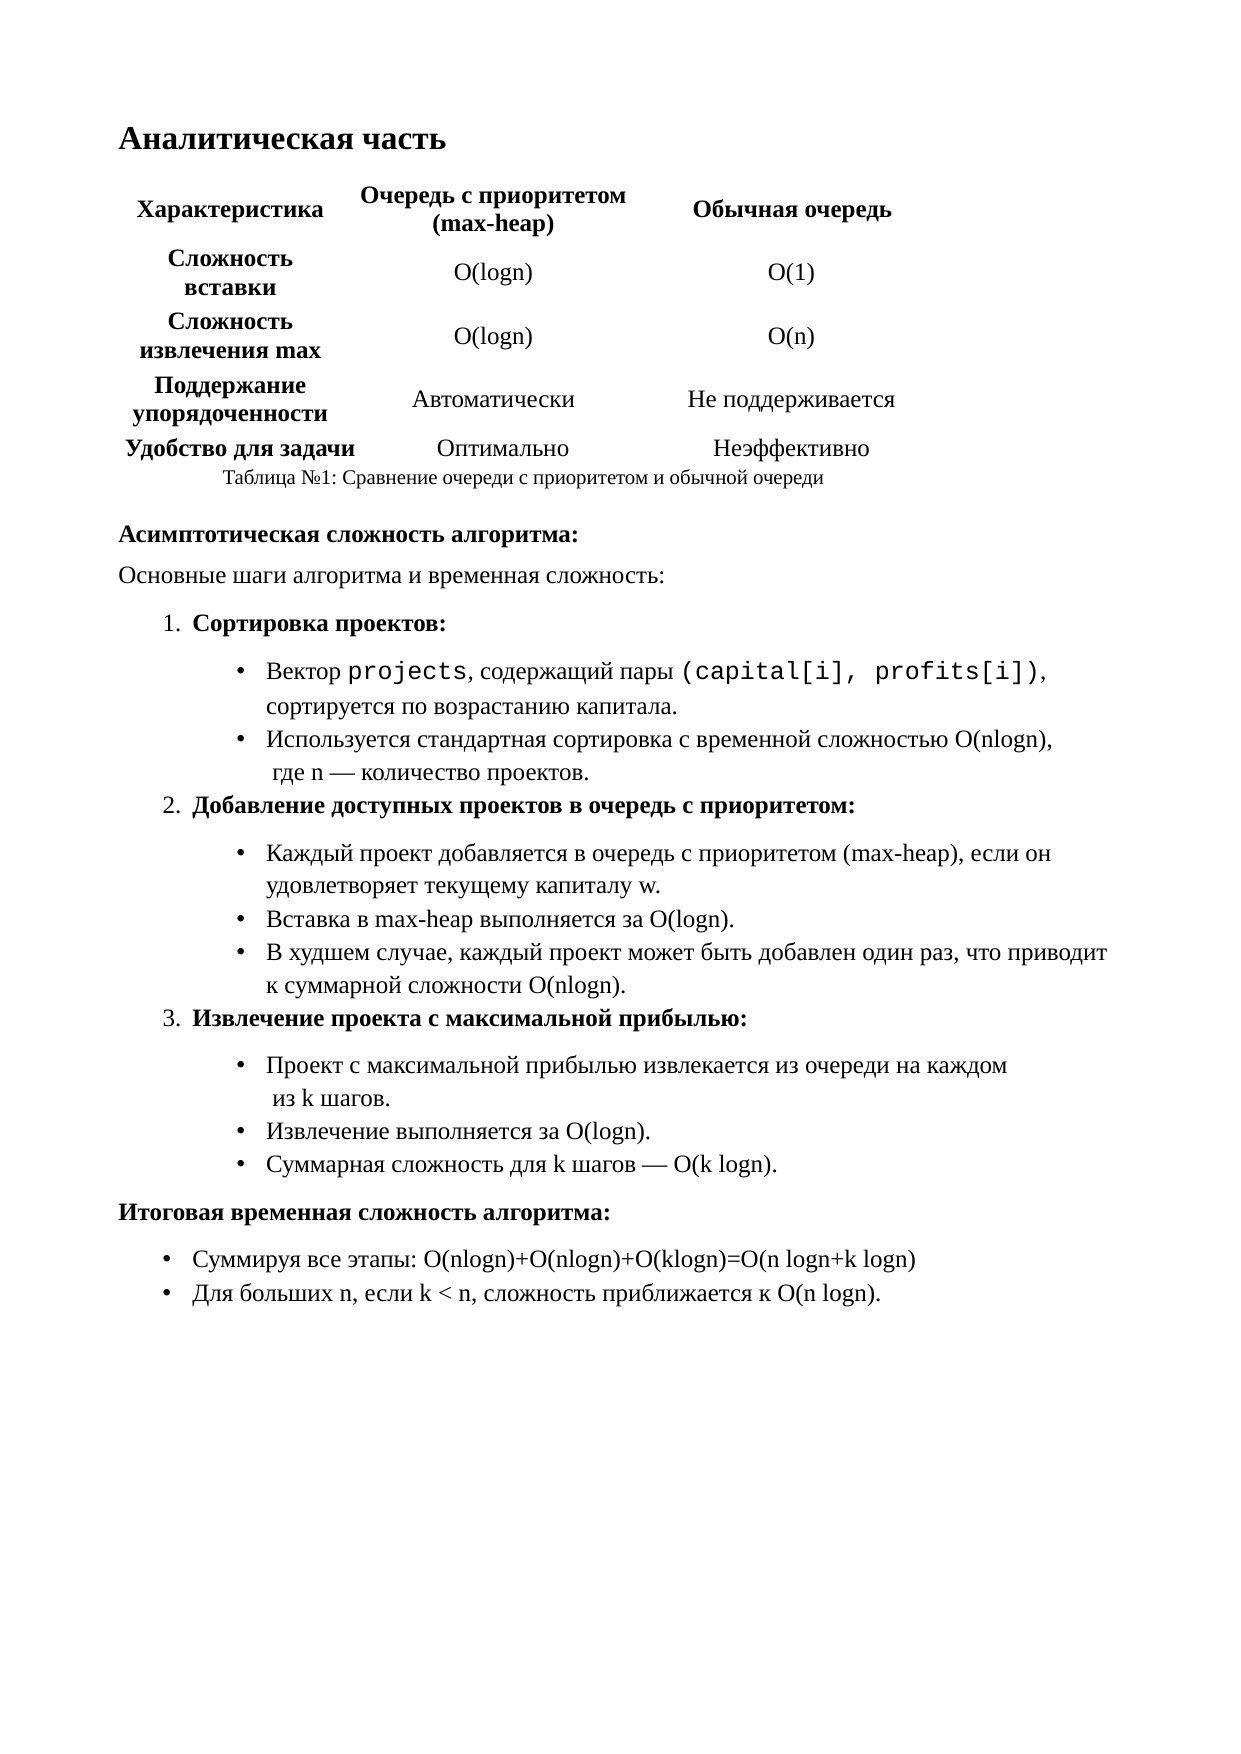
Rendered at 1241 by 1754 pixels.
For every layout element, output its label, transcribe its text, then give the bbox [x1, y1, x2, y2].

table_header O(n) [644, 304, 938, 367]
table_header Оптимально [361, 430, 644, 465]
text Таблица №1: Сравнение очереди с приоритетом и обычной очереди [118, 465, 1122, 489]
list Для больших n, если k < n, сложность приближается к O(n logn). [162, 1278, 1122, 1306]
text Аналитическая часть [118, 118, 1122, 156]
table_header Поддержание упорядоченности [118, 367, 342, 430]
list Суммируя все этапы: O(nlogn)+O(nlogn)+O(klogn)=O(n logn+k logn) [162, 1244, 1122, 1273]
list Вектор projects, содержащий пары (capital[i], profits[i]), сортируется по возрастанию капитала. [236, 656, 1122, 720]
list Каждый проект добавляется в очередь с приоритетом (max-heap), если он удовлетворяет текущему капиталу w. [236, 838, 1122, 899]
list Проект с максимальной прибылью извлекается из очереди на каждом [236, 1050, 1122, 1079]
table_header O(logn) [342, 304, 644, 367]
table_header Обычная очередь [644, 177, 940, 240]
table_header Неэффективно [644, 430, 938, 465]
table_header Сложность извлечения max [118, 304, 342, 367]
table_header Характеристика [118, 177, 342, 240]
table_header Не поддерживается [644, 367, 938, 430]
table_header Удобство для задачи [118, 430, 361, 465]
list из k шагов. [236, 1083, 1122, 1112]
list Извлечение выполняется за O(logn). [236, 1116, 1122, 1145]
list Извлечение проекта с максимальной прибылью: [162, 1003, 1122, 1031]
subtitle Асимптотическая сложность алгоритма: [118, 519, 1122, 548]
list Вставка в max-heap выполняется за O(logn). [236, 904, 1122, 932]
list Суммарная сложность для k шагов — O(k logn). [236, 1149, 1122, 1178]
table_header Автоматически [342, 367, 644, 430]
table_header O(logn) [342, 240, 644, 303]
list Добавление доступных проектов в очередь с приоритетом: [162, 790, 1122, 819]
table_header O(1) [644, 240, 938, 303]
list Используется стандартная сортировка с временной сложностью O(nlogn), [236, 724, 1122, 753]
text Итоговая временная сложность алгоритма: [118, 1197, 1122, 1226]
text Основные шаги алгоритма и временная сложность: [118, 561, 1122, 589]
list В худшем случае, каждый проект может быть добавлен один раз, что приводит к суммарной сложности O(nlogn). [236, 937, 1122, 998]
list Сортировка проектов: [162, 608, 1122, 637]
list где n — количество проектов. [236, 757, 1122, 786]
table_header Сложность вставки [118, 240, 342, 303]
table_header Очередь с приоритетом (max-heap) [342, 177, 644, 240]
